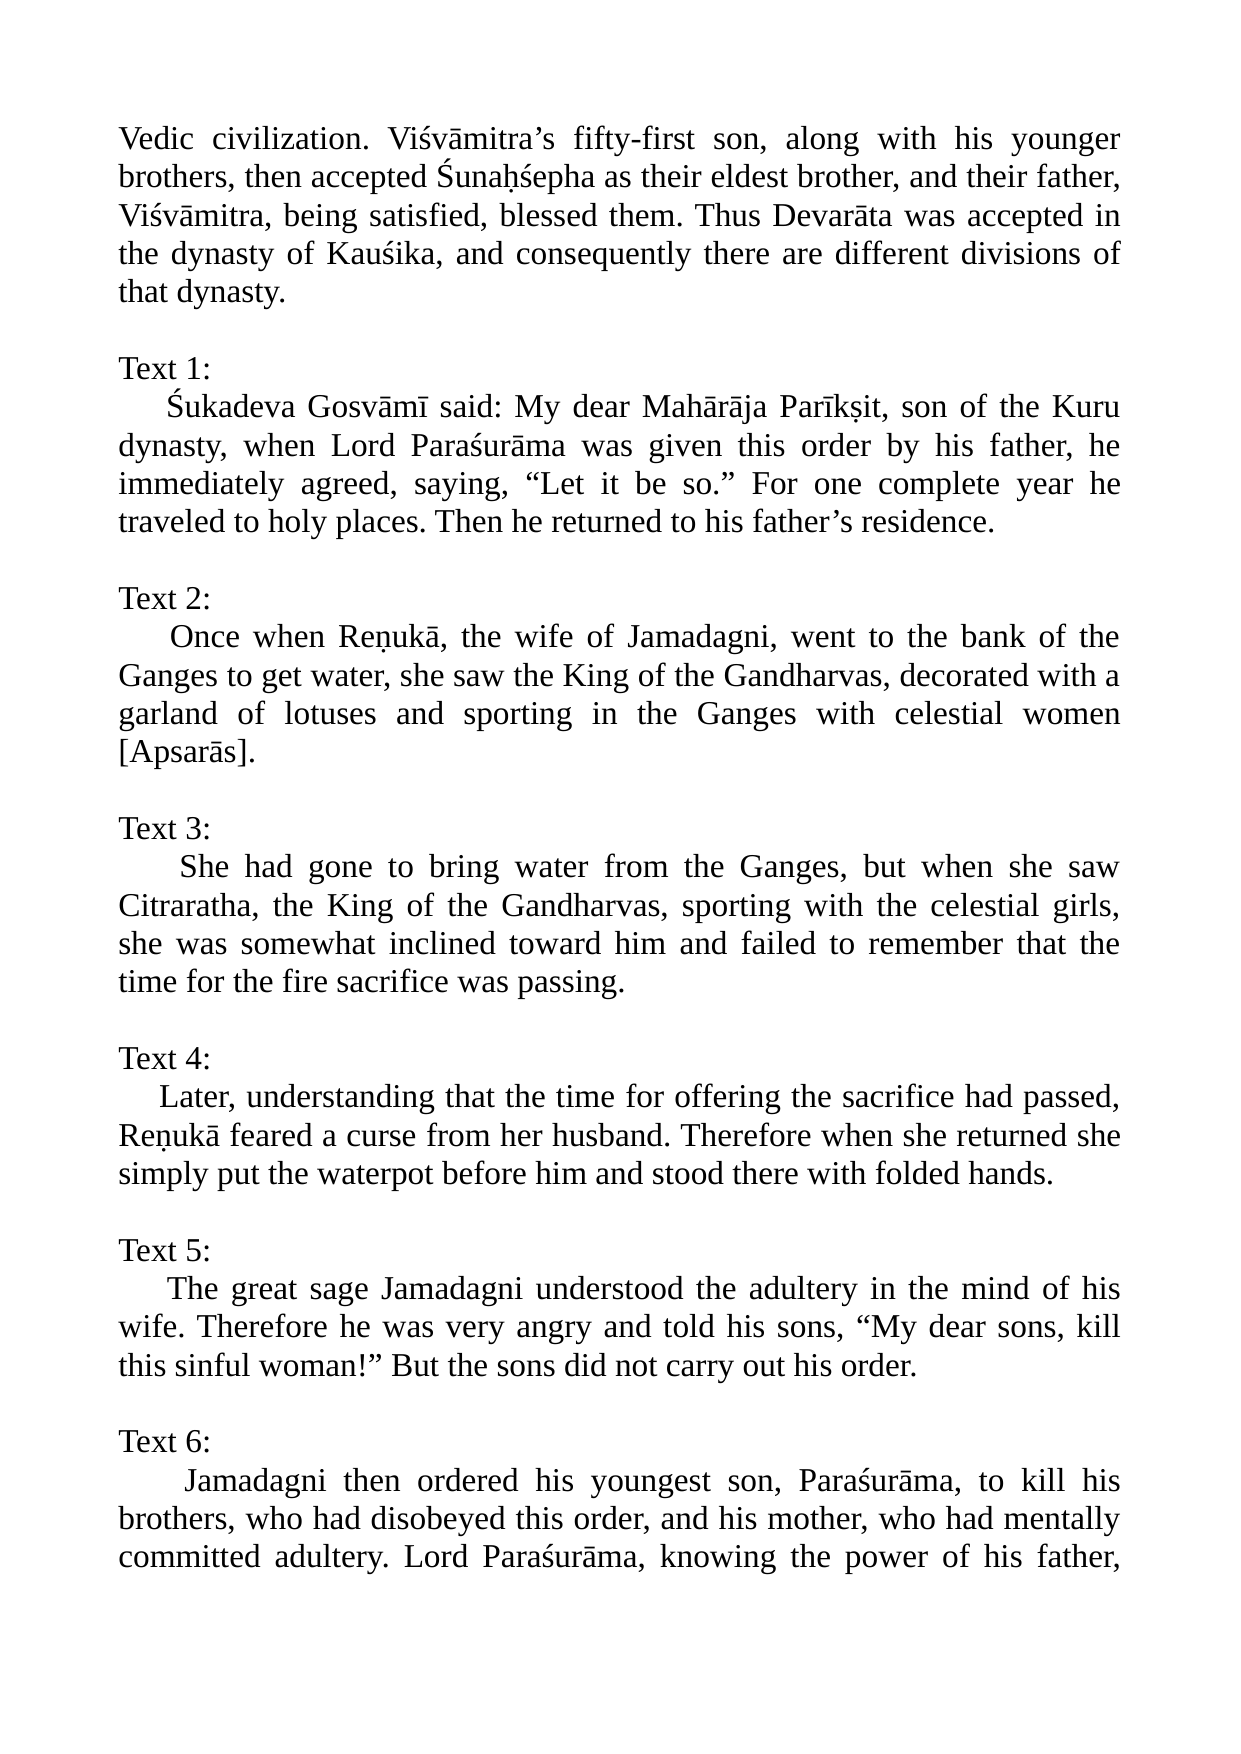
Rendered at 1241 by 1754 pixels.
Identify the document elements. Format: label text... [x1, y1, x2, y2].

text Text 3: [118, 808, 1122, 846]
text Once when Reṇukā, the wife of Jamadagni, went to the bank of the Ganges to get water, she saw the King of the Gandharvas, decorated with a garland of lotuses and sporting in the Ganges with celestial women [Apsarās]. [118, 616, 1122, 770]
text Jamadagni then ordered his youngest son, Paraśurāma, to kill his brothers, who had disobeyed this order, and his mother, who had mentally committed adultery. Lord Paraśurāma, knowing the power of his father, [118, 1460, 1122, 1575]
text Text 1: [118, 348, 1122, 386]
text Text 4: [118, 1038, 1122, 1076]
text Śukadeva Gosvāmī said: My dear Mahārāja Parīkṣit, son of the Kuru dynasty, when Lord Paraśurāma was given this order by his father, he immediately agreed, saying, “Let it be so.” For one complete year he traveled to holy places. Then he returned to his father’s residence. [118, 386, 1122, 540]
text Text 2: [118, 578, 1122, 616]
text Text 6: [118, 1421, 1122, 1460]
text The great sage Jamadagni understood the adultery in the mind of his wife. Therefore he was very angry and told his sons, “My dear sons, kill this sinful woman!” But the sons did not carry out his order. [118, 1268, 1122, 1383]
text Text 5: [118, 1230, 1122, 1268]
text Later, understanding that the time for offering the sacrifice had passed, Reṇukā feared a curse from her husband. Therefore when she returned she simply put the waterpot before him and stood there with folded hands. [118, 1076, 1122, 1191]
text Vedic civilization. Viśvāmitra’s fifty-first son, along with his younger brothers, then accepted Śunaḥśepha as their eldest brother, and their father, Viśvāmitra, being satisfied, blessed them. Thus Devarāta was accepted in the dynasty of Kauśika, and consequently there are different divisions of that dynasty. [118, 118, 1122, 310]
text She had gone to bring water from the Ganges, but when she saw Citraratha, the King of the Gandharvas, sporting with the celestial girls, she was somewhat inclined toward him and failed to remember that the time for the fire sacrifice was passing. [118, 846, 1122, 1000]
